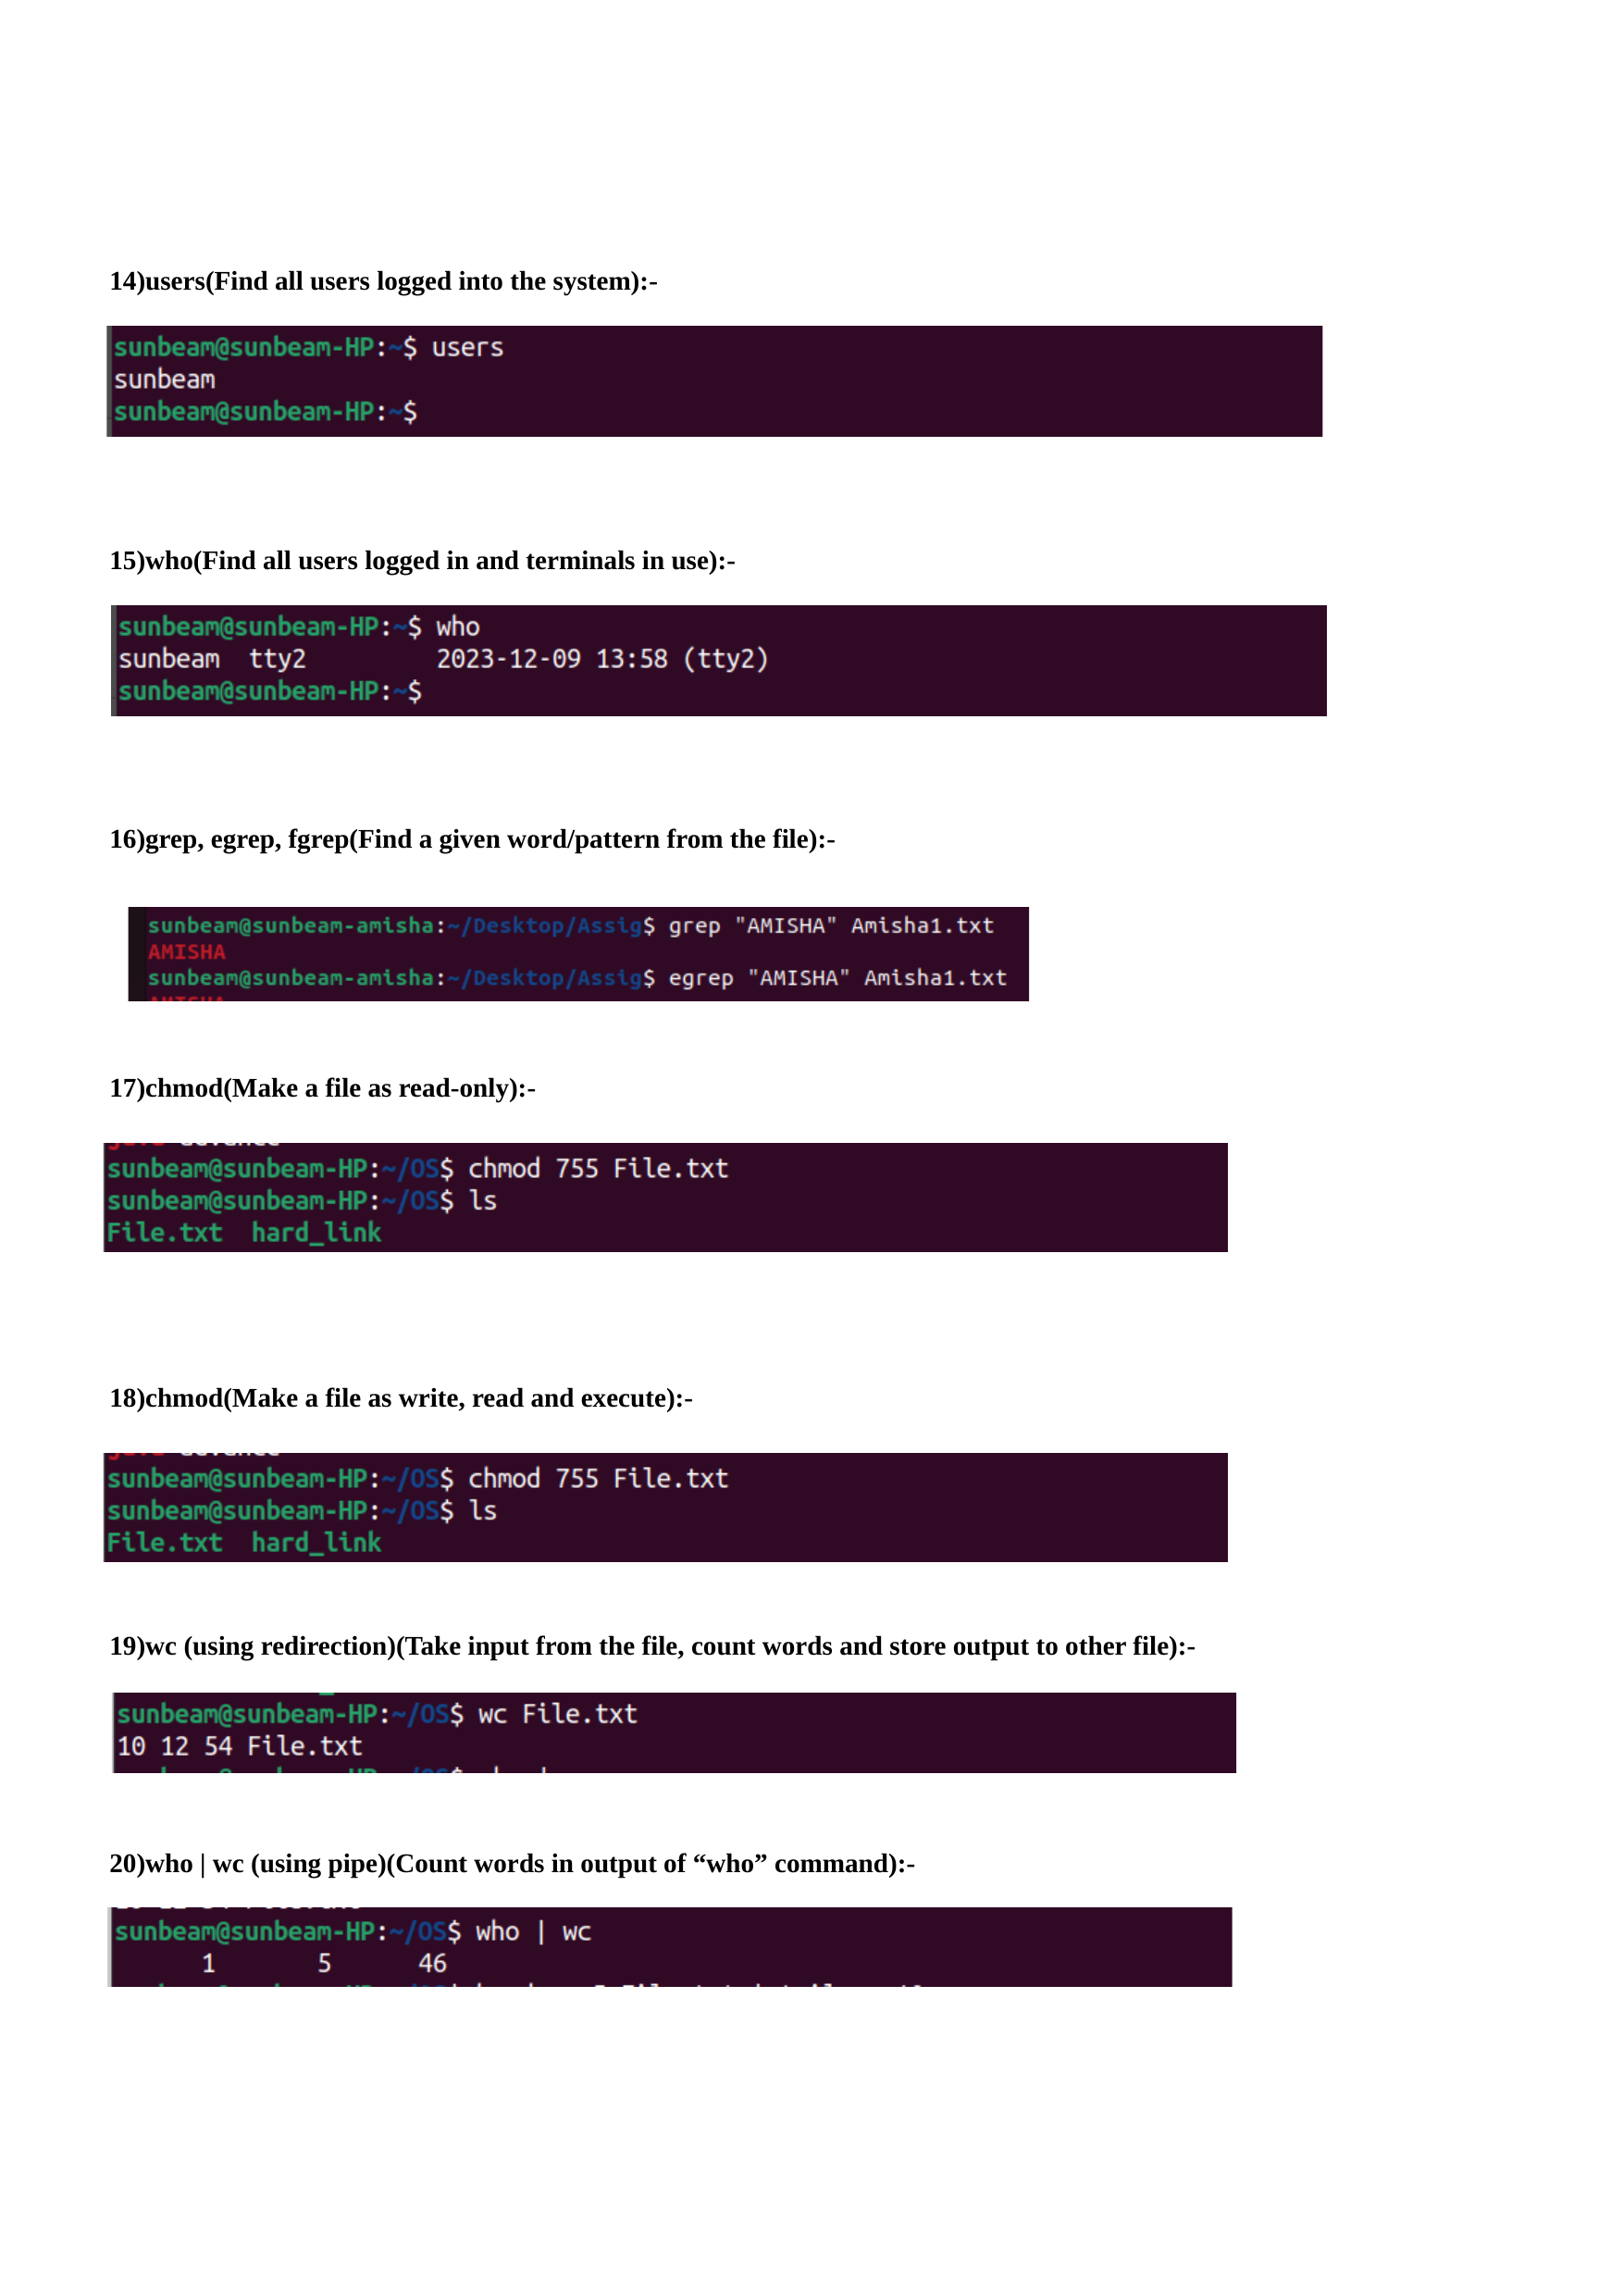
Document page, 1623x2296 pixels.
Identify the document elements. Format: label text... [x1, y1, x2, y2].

picture [103, 1143, 1228, 1252]
text 17)chmod(Make a file as read-only):- [109, 1072, 1514, 1102]
picture [106, 326, 1323, 437]
text 14)users(Find all users logged into the system):- [109, 265, 1514, 295]
picture [103, 1453, 1228, 1562]
picture [128, 907, 1030, 1001]
text 19)wc (using redirection)(Take input from the file, count words and store output to other file):- [109, 1631, 1514, 1661]
text 20)who | wc (using pipe)(Count words in output of “who” command):- [109, 1847, 1514, 1879]
picture [111, 1693, 1237, 1773]
picture [107, 1907, 1233, 1987]
picture [111, 605, 1327, 716]
text 16)grep, egrep, fgrep(Find a given word/pattern from the file):- [109, 823, 1514, 854]
text 15)who(Find all users logged in and terminals in use):- [109, 544, 1514, 575]
text 18)chmod(Make a file as write, read and execute):- [109, 1382, 1514, 1413]
